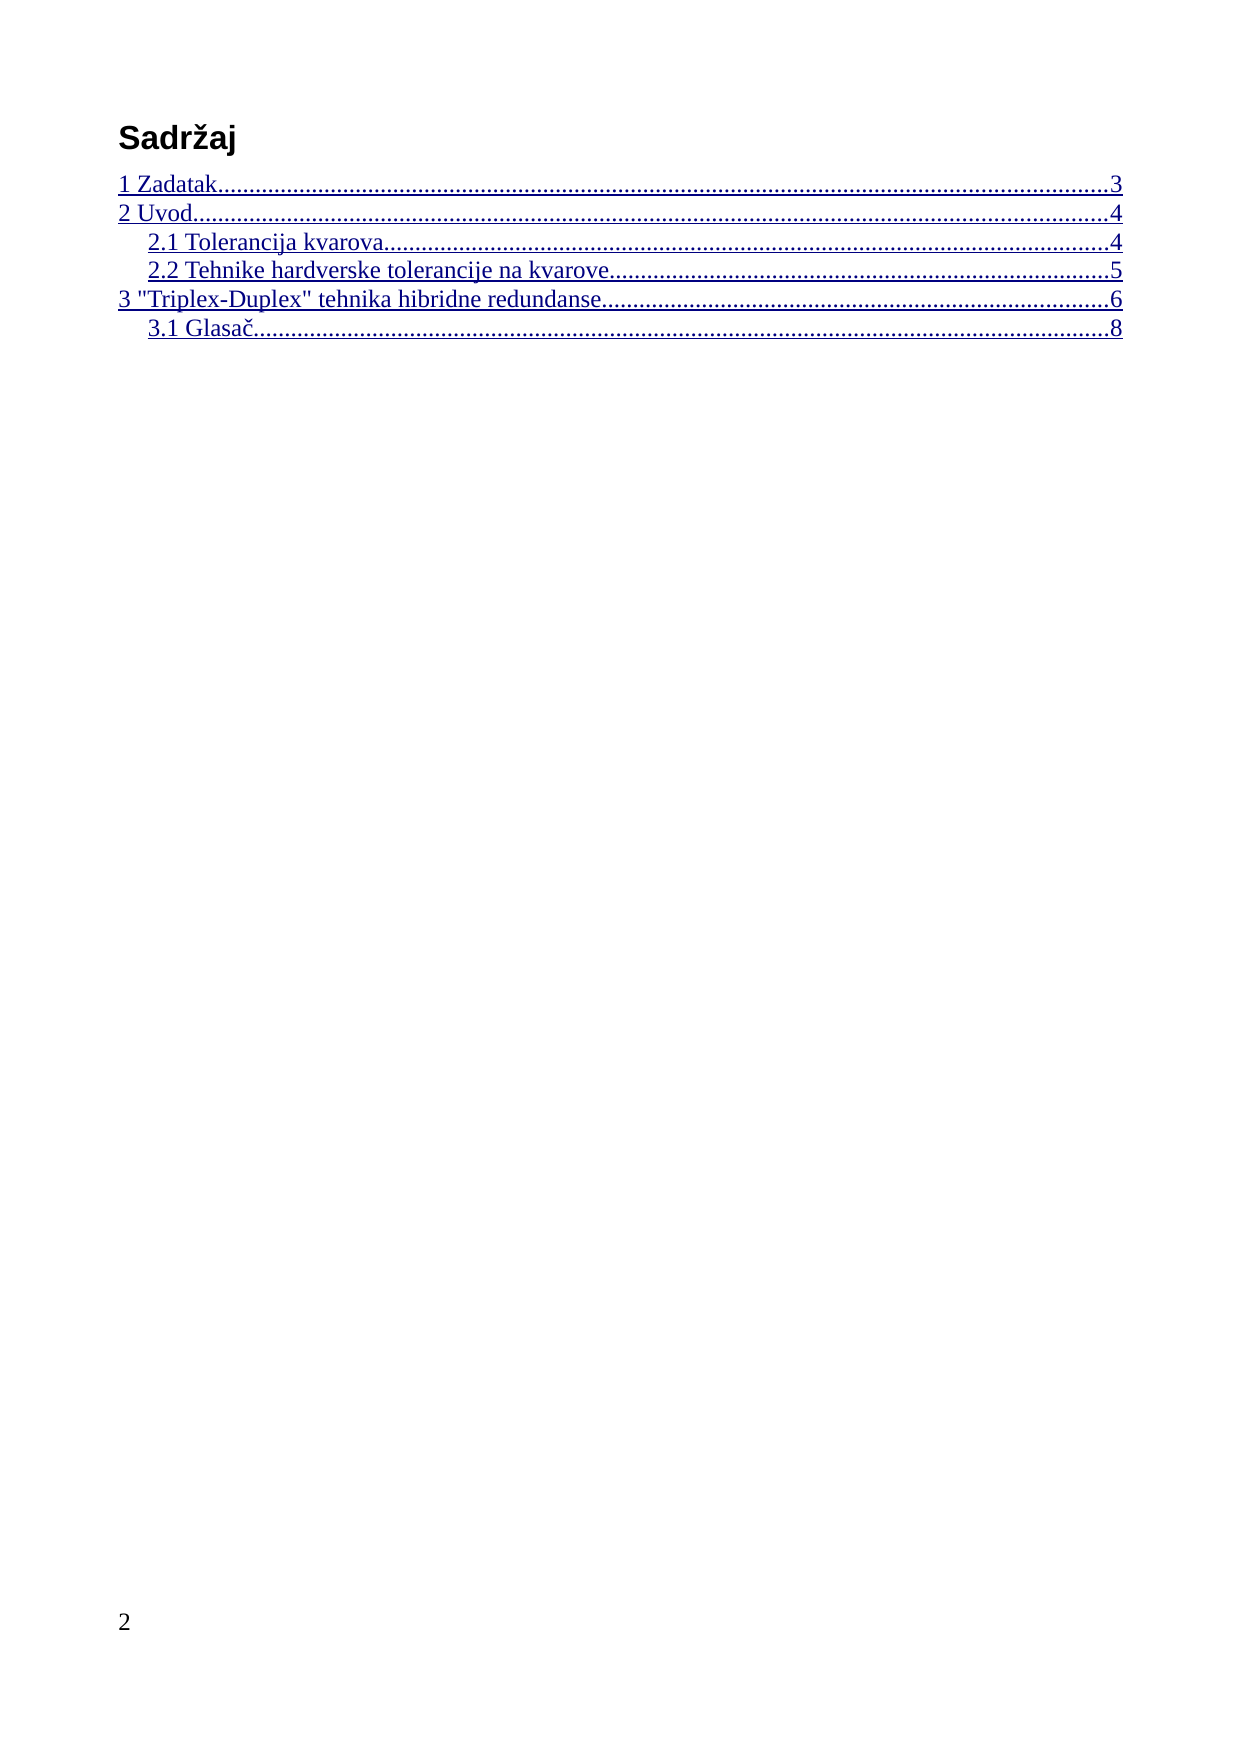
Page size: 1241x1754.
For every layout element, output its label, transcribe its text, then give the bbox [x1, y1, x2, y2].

text 3.1 Glasač 8 [148, 313, 1122, 338]
text 1 Zadatak 3 [118, 169, 1122, 194]
subtitle Sadržaj [118, 118, 1122, 157]
text 3 "Triplex-Duplex" tehnika hibridne redundanse 6 [118, 284, 1122, 309]
text 2.1 Tolerancija kvarova 4 [148, 227, 1122, 252]
text 2 Uvod 4 [118, 198, 1122, 223]
text 2.2 Tehnike hardverske tolerancije na kvarove 5 [148, 255, 1122, 280]
